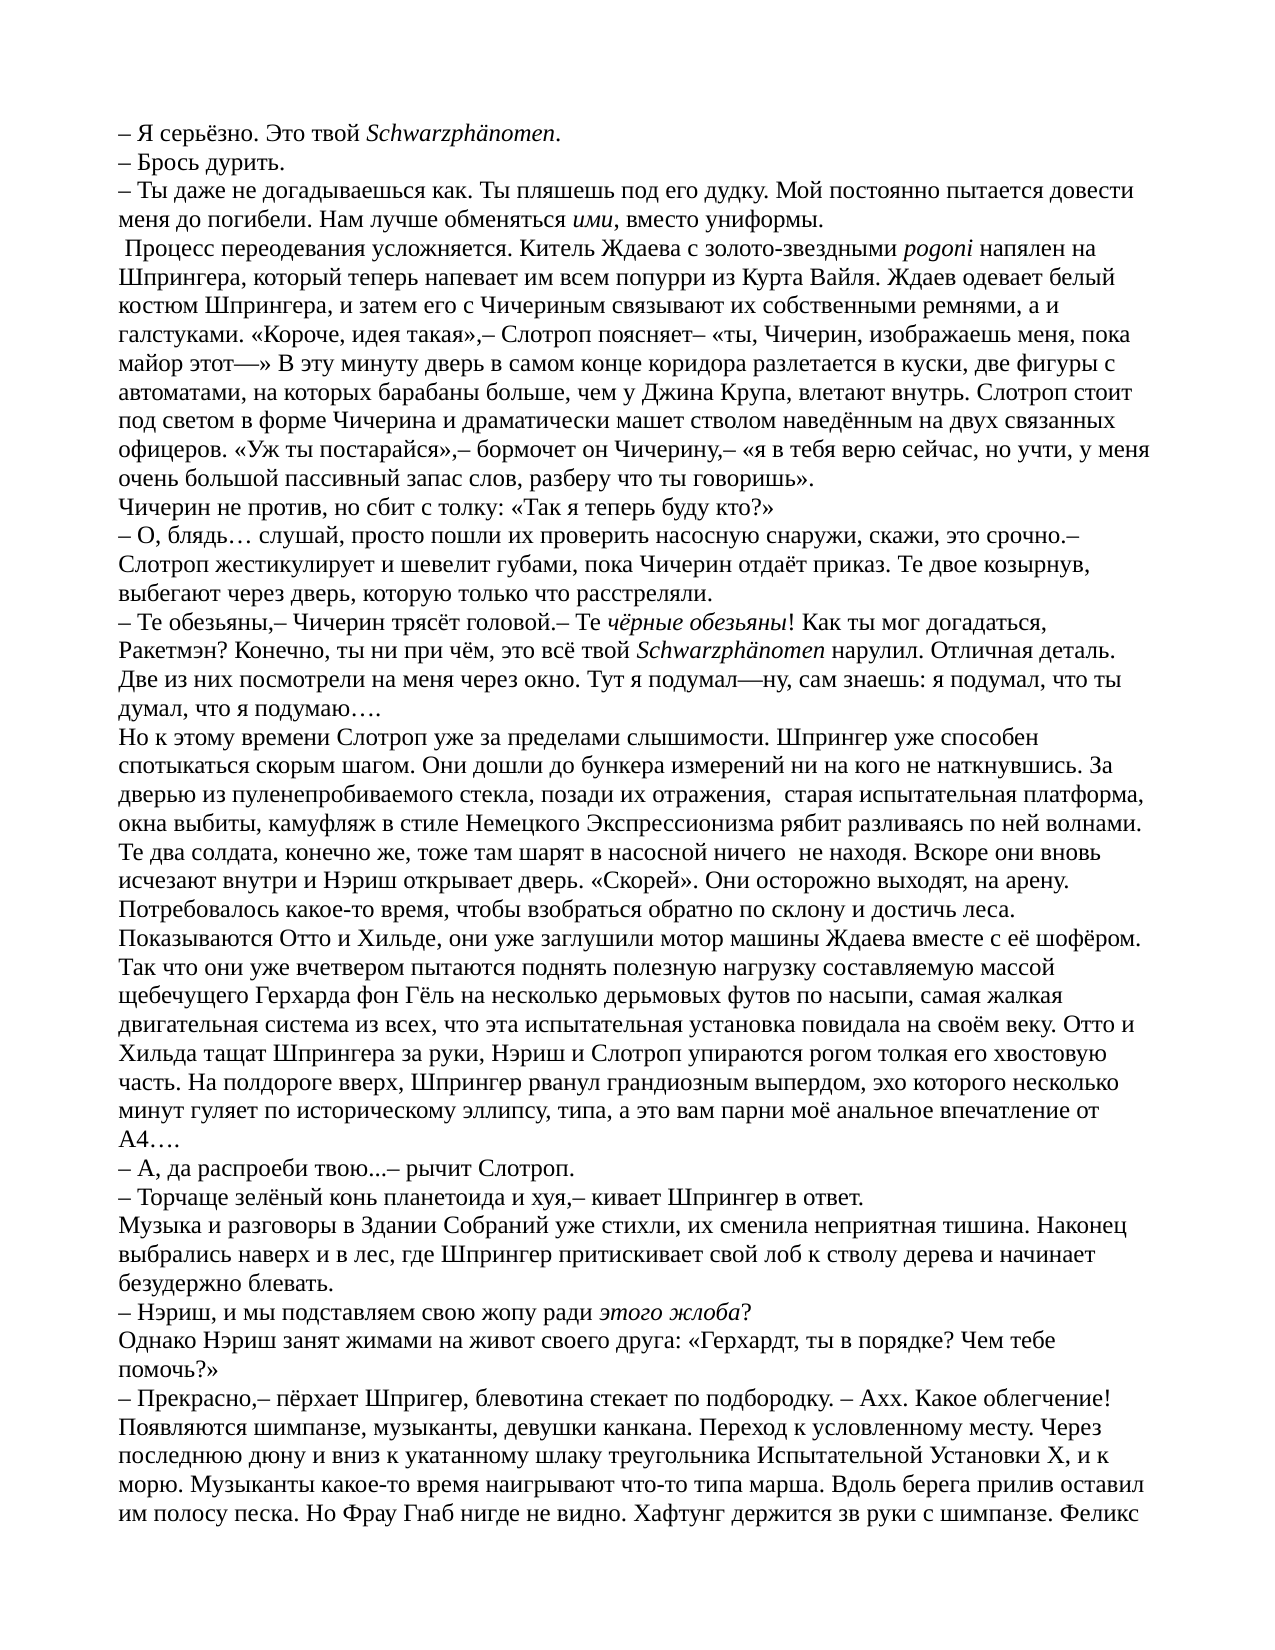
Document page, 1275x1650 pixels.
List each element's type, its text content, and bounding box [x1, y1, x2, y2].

text – Брось дурить. [118, 147, 1157, 176]
text – Торчаще зелёный конь планетоида и хуя,– кивает Шпрингер в ответ. [118, 1182, 1157, 1211]
text – Ты даже не догадываешься как. Ты пляшешь под его дудку. Мой постоянно пытается довести меня до погибели. Нам лучше обменяться ими, вместо униформы. [118, 176, 1157, 233]
text – Нэриш, и мы подставляем свою жопу ради этого жлоба? [118, 1297, 1157, 1326]
text Но к этому времени Слотроп уже за пределами слышимости. Шпрингер уже способен спотыкаться скорым шагом. Они дошли до бункера измерений ни на кого не наткнувшись. За дверью из пуленепробиваемого стекла, позади их отражения, старая испытательная платформа, окна выбиты, камуфляж в стиле Немецкого Экспрессионизма рябит разливаясь по ней волнами. Те два солдата, конечно же, тоже там шарят в насосной ничего не находя. Вскоре они вновь исчезают внутри и Нэриш открывает дверь. «Скорей». Они осторожно выходят, на арену. [118, 722, 1157, 894]
text Однако Нэриш занят жимами на живот своего друга: «Герхардт, ты в порядке? Чем тебе помочь?» [118, 1326, 1157, 1383]
text – Те обезьяны,– Чичерин трясёт головой.– Те чёрные обезьяны! Как ты мог догадаться, Ракетмэн? Конечно, ты ни при чём, это всё твой Schwarzphänomen нарулил. Отличная деталь. Две из них посмотрели на меня через окно. Тут я подумал—ну, сам знаешь: я подумал, что ты думал, что я подумаю…. [118, 607, 1157, 722]
text – О, блядь… слушай, просто пошли их проверить насосную снаружи, скажи, это срочно.– Слотроп жестикулирует и шевелит губами, пока Чичерин отдаёт приказ. Те двое козырнув, выбегают через дверь, которую только что расстреляли. [118, 521, 1157, 607]
text Потребовалось какое-то время, чтобы взобраться обратно по склону и достичь леса. Показываются Отто и Хильде, они уже заглушили мотор машины Ждаева вместе с её шофёром. Так что они уже вчетвером пытаются поднять полезную нагрузку составляемую массой щебечущего Герхарда фон Гёль на несколько дерьмовых футов по насыпи, самая жалкая двигательная система из всех, что эта испытательная установка повидала на своём веку. Отто и Хильда тащат Шпрингера за руки, Нэриш и Слотроп упираются рогом толкая его хвостовую часть. На полдороге вверх, Шпрингер рванул грандиозным выпердом, эхо которого несколько минут гуляет по историческому эллипсу, типа, а это вам парни моё анальное впечатление от А4…. [118, 894, 1157, 1153]
text – Я серьёзно. Это твой Schwarzphänomen. [118, 118, 1157, 147]
text Музыка и разговоры в Здании Собраний уже стихли, их сменила неприятная тишина. Наконец выбрались наверх и в лес, где Шпрингер притискивает свой лоб к стволу дерева и начинает безудержно блевать. [118, 1211, 1157, 1297]
text Появляются шимпанзе, музыканты, девушки канкана. Переход к условленному месту. Через последнюю дюну и вниз к укатанному шлаку треугольника Испытательной Установки Х, и к морю. Музыканты какое-то время наигрывают что-то типа марша. Вдоль берега прилив оставил им полосу песка. Но Фрау Гнаб нигде не видно. Хафтунг держится зв руки с шимпанзе. Феликс [118, 1412, 1157, 1527]
text Чичерин не против, но сбит с толку: «Так я теперь буду кто?» [118, 492, 1157, 521]
text Процесс переодевания усложняется. Китель Ждаева с золото-звездными pogoni напялен на Шпрингера, который теперь напевает им всем попурри из Курта Вайля. Ждаев одевает белый костюм Шпрингера, и затем его с Чичериным связывают их собственными ремнями, а и галстуками. «Короче, идея такая»,– Слотроп поясняет– «ты, Чичерин, изображаешь меня, пока майор этот—» В эту минуту дверь в самом конце коридора разлетается в куски, две фигуры с автоматами, на которых барабаны больше, чем у Джина Крупа, влетают внутрь. Слотроп стоит под светом в форме Чичерина и драматически машет стволом наведённым на двух связанных офицеров. «Уж ты постарайся»,– бормочет он Чичерину,– «я в тебя верю сейчас, но учти, у меня очень большой пассивный запас слов, разберу что ты говоришь». [118, 233, 1157, 492]
text – А, да распроеби твою...– рычит Слотроп. [118, 1153, 1157, 1182]
text – Прекрасно,– пёрхает Шпригер, блевотина стекает по подбородку. – Ахх. Какое облегчение! [118, 1383, 1157, 1412]
